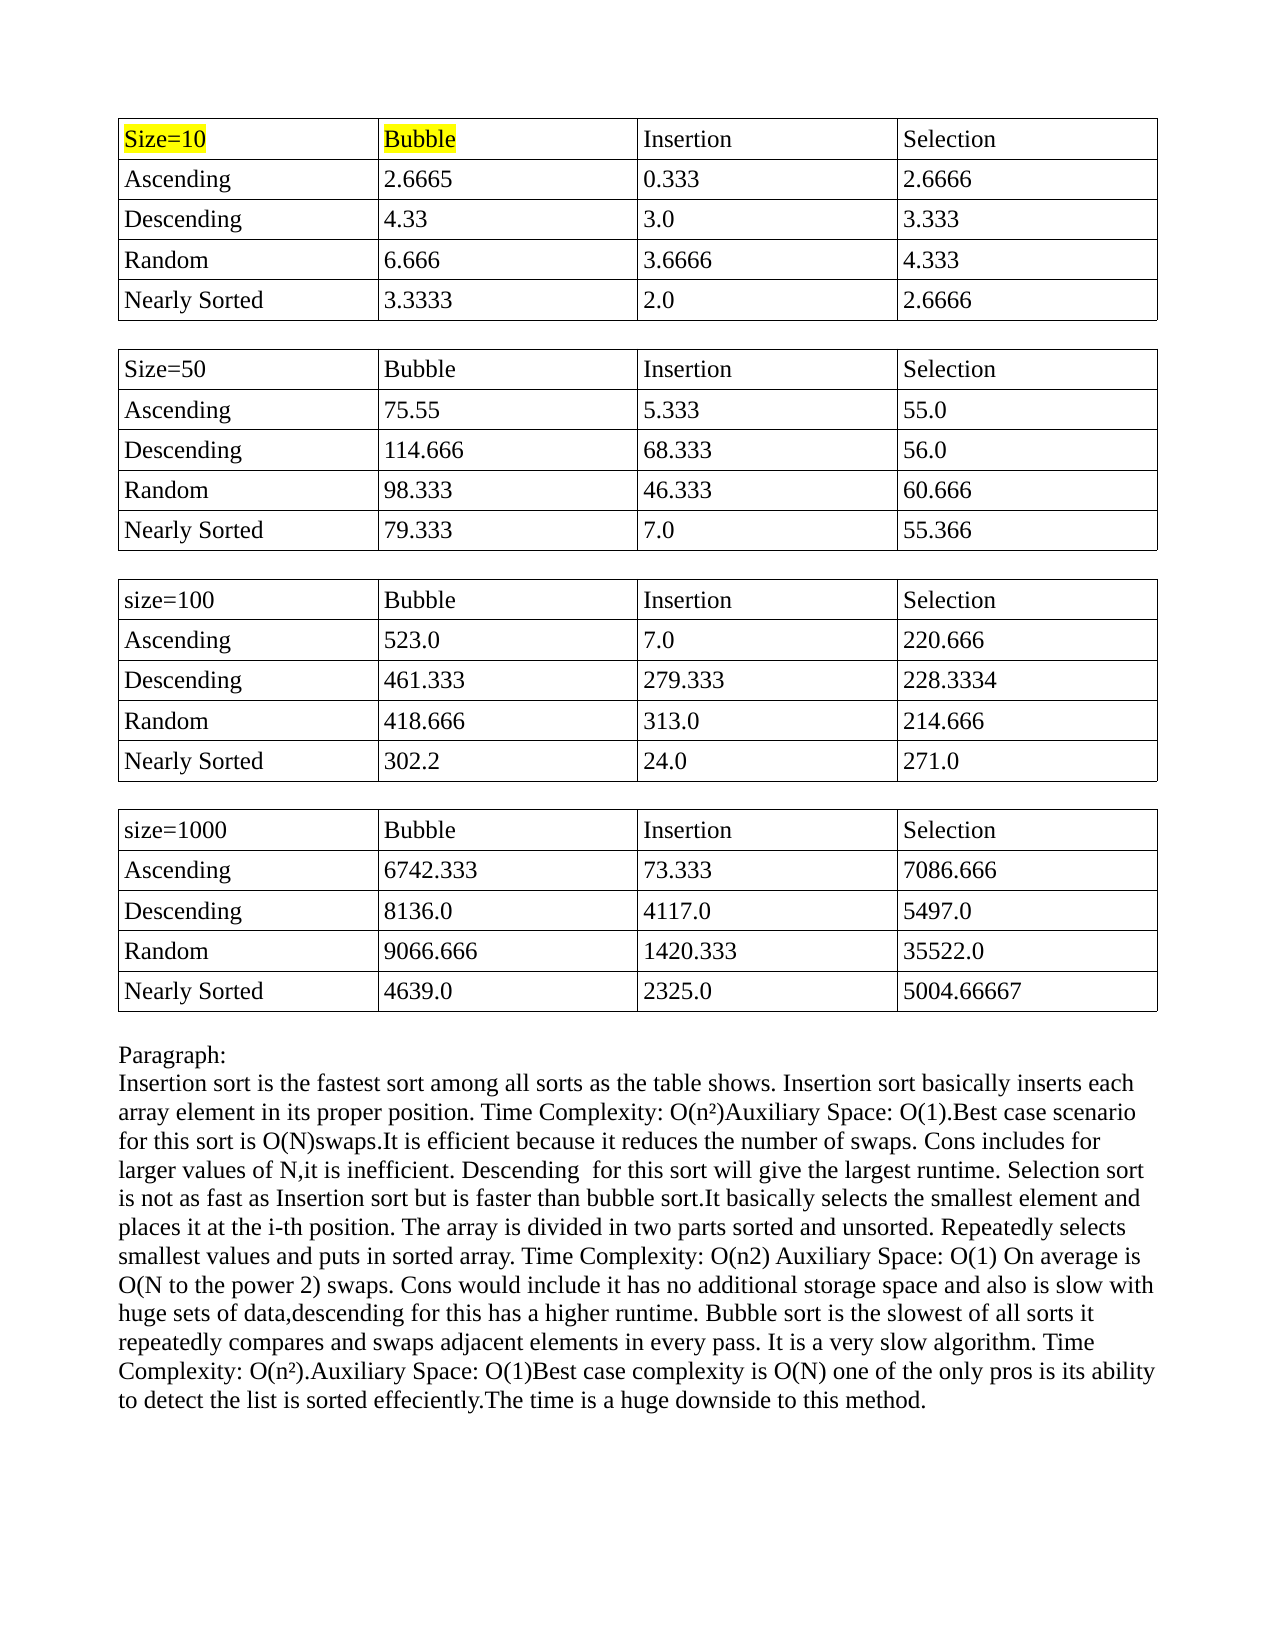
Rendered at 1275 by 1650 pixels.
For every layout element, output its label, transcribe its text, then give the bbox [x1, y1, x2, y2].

table_cell 2.6666 [898, 280, 1157, 320]
table_cell 3.0 [638, 200, 897, 239]
table_cell 73.333 [638, 851, 897, 890]
table_cell 7086.666 [898, 851, 1157, 890]
table_cell 302.2 [379, 741, 637, 781]
table_cell 313.0 [638, 701, 897, 740]
table_cell 55.0 [898, 390, 1157, 429]
table_cell 7.0 [638, 511, 897, 550]
table_header Size=50 [119, 350, 378, 389]
table_cell 24.0 [638, 741, 897, 781]
table_cell 4117.0 [638, 891, 897, 930]
table_cell 68.333 [638, 430, 897, 469]
table_cell 2325.0 [638, 972, 897, 1011]
table_cell Random [119, 240, 378, 279]
table_header Insertion [638, 119, 897, 158]
table_header Selection [898, 119, 1157, 158]
table_cell Nearly Sorted [119, 741, 378, 781]
table_header Bubble [379, 810, 637, 850]
table_cell 2.0 [638, 280, 897, 320]
table_header Insertion [638, 580, 897, 619]
table_cell 3.333 [898, 200, 1157, 239]
table_cell Ascending [119, 390, 378, 429]
table_cell Random [119, 931, 378, 971]
table_header Selection [898, 580, 1157, 619]
table_cell 114.666 [379, 430, 637, 469]
table_header size=100 [119, 580, 378, 619]
table_header Insertion [638, 810, 897, 850]
table_cell 4639.0 [379, 972, 637, 1011]
table_header Bubble [379, 580, 637, 619]
table_cell 418.666 [379, 701, 637, 740]
table_header size=1000 [119, 810, 378, 850]
table_cell 279.333 [638, 661, 897, 700]
table_cell 35522.0 [898, 931, 1157, 971]
table_cell Ascending [119, 620, 378, 659]
table_cell 4.33 [379, 200, 637, 239]
table_cell 9066.666 [379, 931, 637, 971]
table_cell 79.333 [379, 511, 637, 550]
table_cell 0.333 [638, 160, 897, 199]
table_cell 2.6666 [898, 160, 1157, 199]
table_cell Random [119, 471, 378, 510]
table_cell 6.666 [379, 240, 637, 279]
table_cell 228.3334 [898, 661, 1157, 700]
table_cell 523.0 [379, 620, 637, 659]
table_cell 1420.333 [638, 931, 897, 971]
table_cell 6742.333 [379, 851, 637, 890]
table_cell Nearly Sorted [119, 972, 378, 1011]
table_cell Descending [119, 661, 378, 700]
table_cell 214.666 [898, 701, 1157, 740]
text Paragraph: [118, 1040, 1157, 1068]
table_cell Ascending [119, 851, 378, 890]
table_cell 5497.0 [898, 891, 1157, 930]
table_header Bubble [379, 119, 637, 158]
text Insertion sort is the fastest sort among all sorts as the table shows. Insertion sort basically inserts each array element in its proper position. Time Complexity: O(n²)Auxiliary Space: O(1).Best case scenario for this sort is O(N)swaps.It is efficient because it reduces the number of swaps. Cons includes for larger values of N,it is inefficient. Descending for this sort will give the largest runtime. Selection sort is not as fast as Insertion sort but is faster than bubble sort.It basically selects the smallest element and places it at the i-th position. The array is divided in two parts sorted and unsorted. Repeatedly selects smallest values and puts in sorted array. Time Complexity: O(n2) Auxiliary Space: O(1) On average is O(N to the power 2) swaps. Cons would include it has no additional storage space and also is slow with huge sets of data,descending for this has a higher runtime. Bubble sort is the slowest of all sorts it repeatedly compares and swaps adjacent elements in every pass. It is a very slow algorithm. Time Complexity: O(n²).Auxiliary Space: O(1)Best case complexity is O(N) one of the only pros is its ability to detect the list is sorted effeciently.The time is a huge downside to this method. [118, 1068, 1157, 1413]
table_cell 3.6666 [638, 240, 897, 279]
table_header Selection [898, 810, 1157, 850]
table_cell 46.333 [638, 471, 897, 510]
table_header Selection [898, 350, 1157, 389]
table_cell Descending [119, 430, 378, 469]
table_cell 3.3333 [379, 280, 637, 320]
table_header Insertion [638, 350, 897, 389]
table_cell Nearly Sorted [119, 511, 378, 550]
table_header Size=10 [119, 119, 378, 158]
table_header Bubble [379, 350, 637, 389]
table_cell Descending [119, 891, 378, 930]
table_cell Descending [119, 200, 378, 239]
table_cell 7.0 [638, 620, 897, 659]
table_cell Ascending [119, 160, 378, 199]
table_cell 220.666 [898, 620, 1157, 659]
table_cell 56.0 [898, 430, 1157, 469]
table_cell 5004.66667 [898, 972, 1157, 1011]
table_cell Random [119, 701, 378, 740]
table_cell 55.366 [898, 511, 1157, 550]
table_cell 8136.0 [379, 891, 637, 930]
table_cell Nearly Sorted [119, 280, 378, 320]
table_cell 271.0 [898, 741, 1157, 781]
table_cell 4.333 [898, 240, 1157, 279]
table_cell 5.333 [638, 390, 897, 429]
table_cell 60.666 [898, 471, 1157, 510]
table_cell 98.333 [379, 471, 637, 510]
table_cell 75.55 [379, 390, 637, 429]
table_cell 461.333 [379, 661, 637, 700]
table_cell 2.6665 [379, 160, 637, 199]
